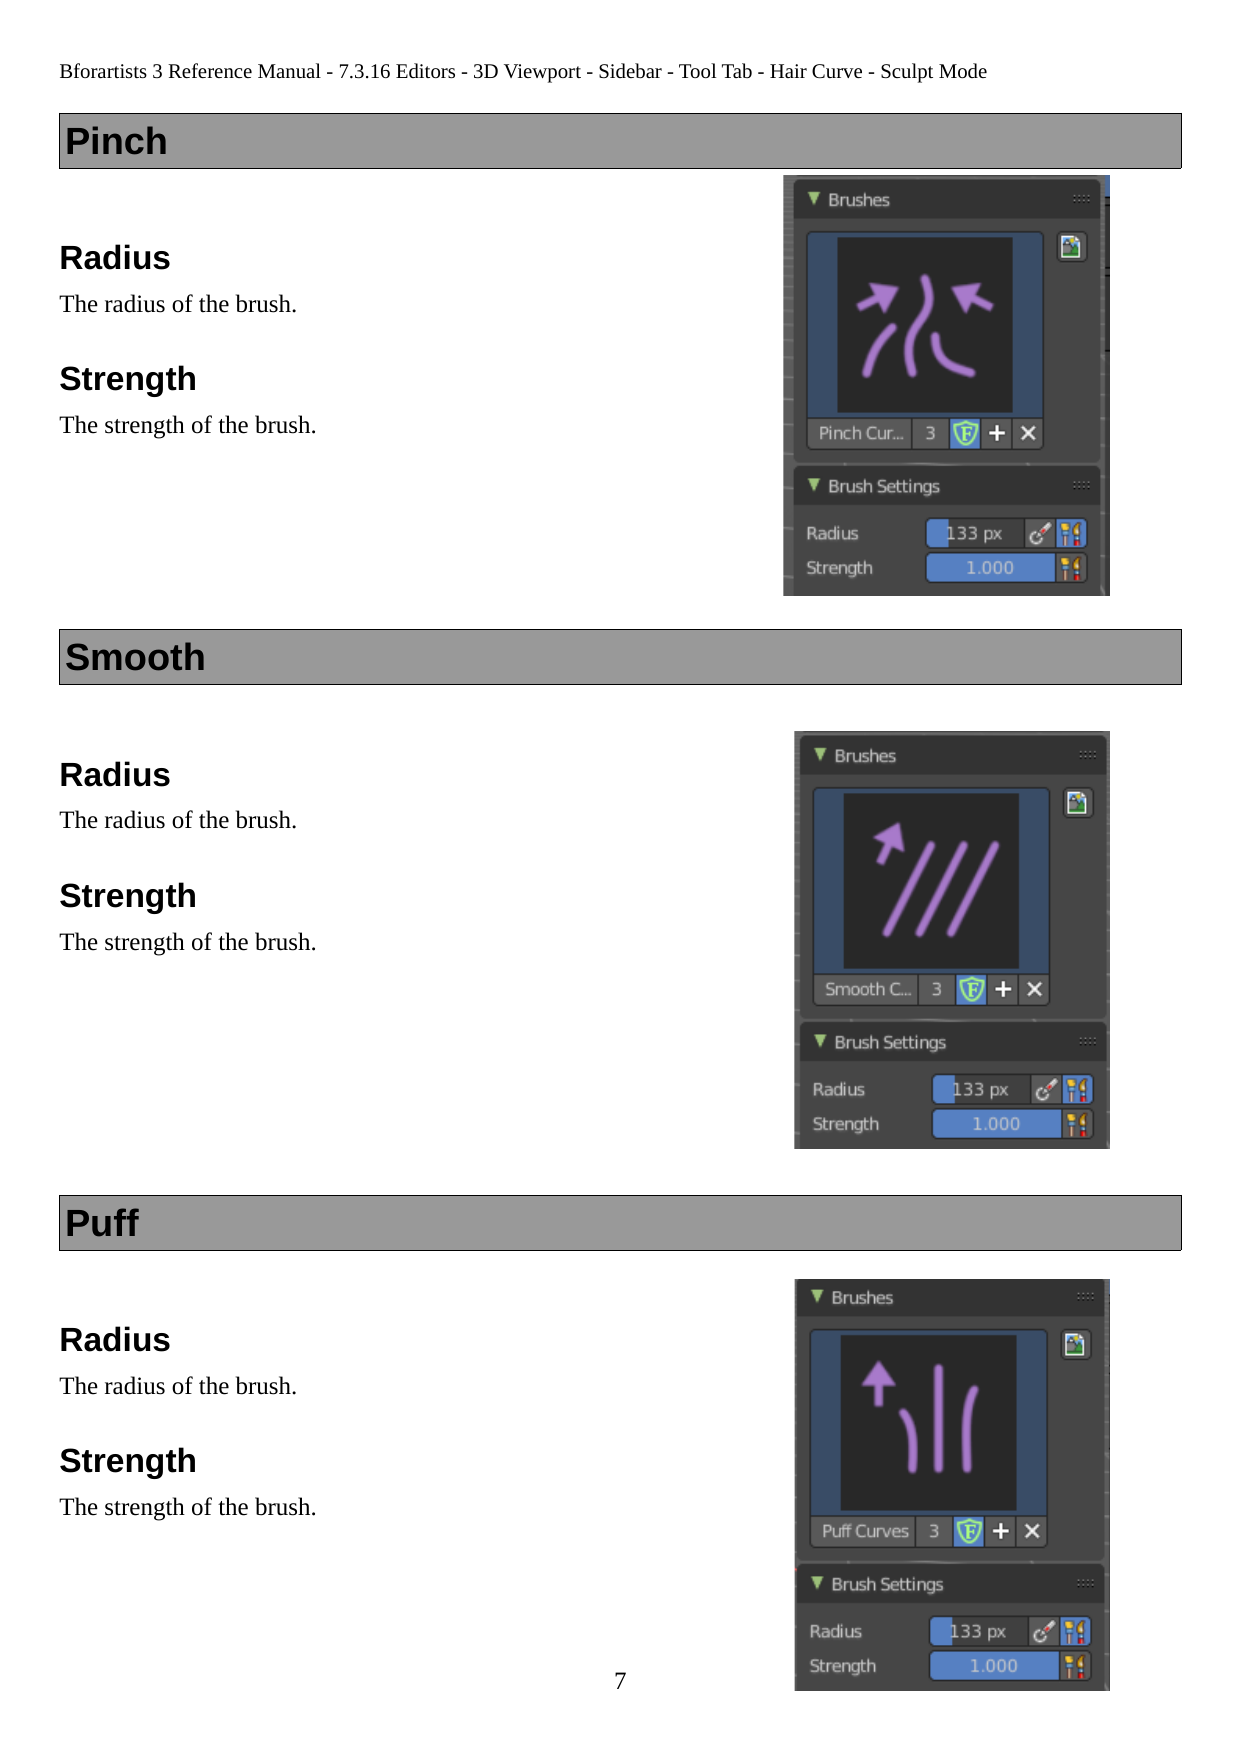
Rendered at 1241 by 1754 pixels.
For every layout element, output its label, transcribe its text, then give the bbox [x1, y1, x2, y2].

picture [794, 1279, 1110, 1691]
table_header Smooth [60, 630, 1181, 684]
subtitle Strength [59, 1441, 794, 1480]
subtitle [1110, 875, 1181, 914]
picture [794, 731, 1110, 1149]
text [1110, 806, 1181, 834]
subtitle [1110, 754, 1181, 793]
text The radius of the brush. [59, 806, 794, 834]
text [1110, 1371, 1181, 1400]
text The strength of the brush. [59, 1492, 794, 1521]
text The radius of the brush. [59, 1371, 794, 1400]
picture [783, 175, 1110, 596]
text The strength of the brush. [59, 927, 794, 955]
subtitle Radius [59, 754, 794, 793]
subtitle Radius [59, 1320, 794, 1359]
text The strength of the brush. [59, 410, 783, 439]
text [1110, 289, 1181, 318]
subtitle [1110, 1320, 1181, 1359]
subtitle [1110, 1441, 1181, 1480]
text The radius of the brush. [59, 289, 783, 318]
subtitle [1110, 359, 1181, 397]
table_header Pinch [60, 114, 1181, 168]
text [1110, 1492, 1181, 1521]
text [1110, 927, 1181, 955]
subtitle [1110, 238, 1181, 276]
subtitle Strength [59, 875, 794, 914]
table_header Puff [60, 1196, 1181, 1250]
subtitle Radius [59, 238, 783, 276]
text [1110, 410, 1181, 439]
subtitle Strength [59, 359, 783, 397]
